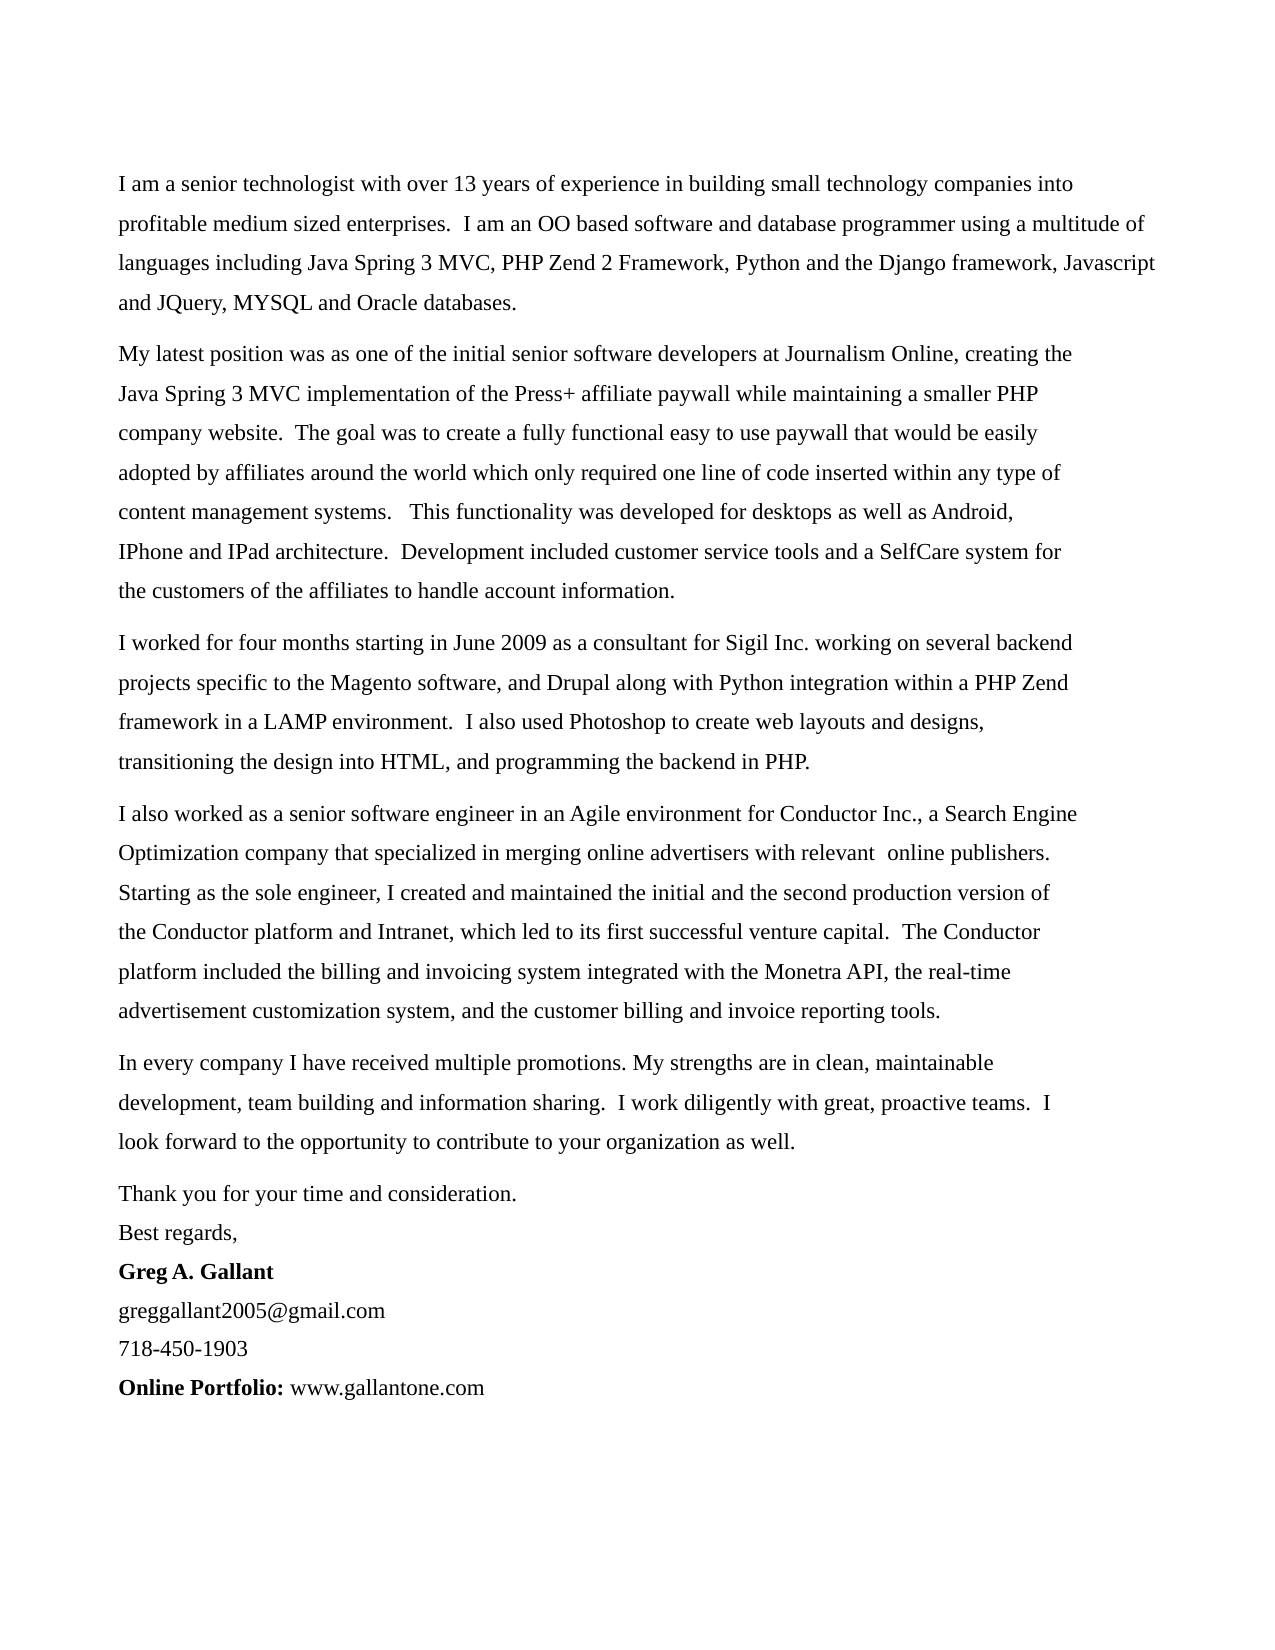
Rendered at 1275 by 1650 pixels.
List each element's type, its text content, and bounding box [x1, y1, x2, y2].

text Greg A. Gallant [118, 1258, 1083, 1284]
text Best regards, [118, 1219, 1083, 1245]
text Thank you for your time and consideration. [118, 1180, 1083, 1206]
text I also worked as a senior software engineer in an Agile environment for Conductor Inc., a Search Engine Optimization company that specialized in merging online advertisers with relevant online publishers. Starting as the sole engineer, I created and maintained the initial and the second production version of the Conductor platform and Intranet, which led to its first successful venture capital. The Conductor platform included the billing and invoicing system integrated with the Monetra API, the real-time advertisement customization system, and the customer billing and invoice reporting tools. [118, 800, 1083, 1023]
text 718-450-1903 [118, 1336, 1083, 1362]
text I am a senior technologist with over 13 years of experience in building small technology companies into profitable medium sized enterprises. I am an OO based software and database programmer using a multitude of languages including Java Spring 3 MVC, PHP Zend 2 Framework, Python and the Django framework, Javascript and JQuery, MYSQL and Oracle databases. [118, 170, 1157, 315]
text Online Portfolio: www.gallantone.com [118, 1374, 1083, 1401]
text In every company I have received multiple promotions. My strengths are in clean, maintainable development, team building and information sharing. I work diligently with great, proactive teams. I look forward to the opportunity to contribute to your organization as well. [118, 1049, 1083, 1154]
text My latest position was as one of the initial senior software developers at Journalism Online, creating the Java Spring 3 MVC implementation of the Press+ affiliate paywall while maintaining a smaller PHP company website. The goal was to create a fully functional easy to use paywall that would be easily adopted by affiliates around the world which only required one line of code inserted within any type of content management systems. This functionality was developed for desktops as well as Android, IPhone and IPad architecture. Development included customer service tools and a SelfCare system for the customers of the affiliates to handle account information. [118, 341, 1083, 604]
text greggallant2005@gmail.com [118, 1297, 1083, 1323]
text I worked for four months starting in June 2009 as a consultant for Sigil Inc. working on several backend projects specific to the Magento software, and Drupal along with Python integration within a PHP Zend framework in a LAMP environment. I also used Photoshop to create web layouts and designs, transitioning the design into HTML, and programming the backend in PHP. [118, 629, 1083, 774]
